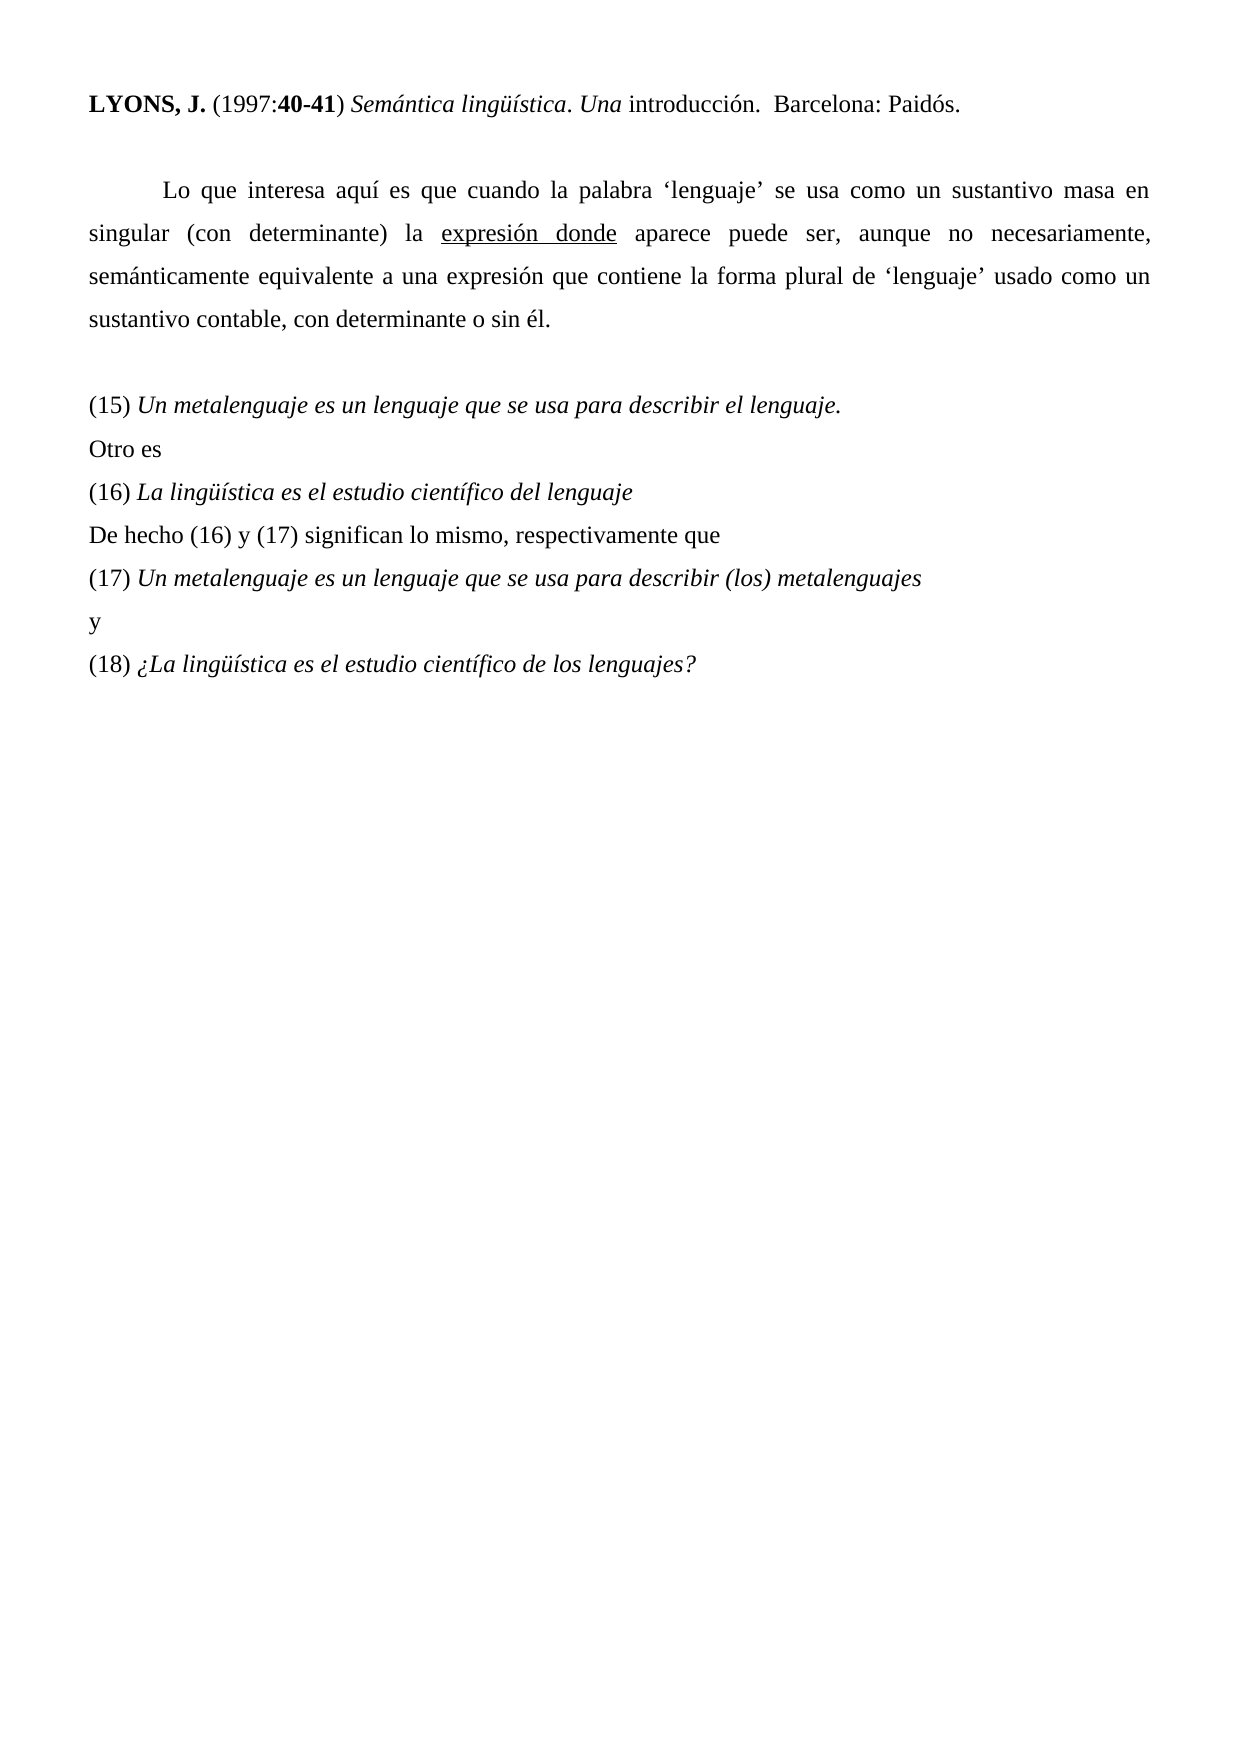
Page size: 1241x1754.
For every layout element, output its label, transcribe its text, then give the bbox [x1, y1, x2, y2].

text Lo que interesa aquí es que cuando la palabra ‘lenguaje’ se usa como un sustantivo masa en singular (con determinante) la expresión donde aparece puede ser, aunque no necesariamente, semánticamente equivalente a una expresión que contiene la forma plural de ‘lenguaje’ usado como un sustantivo contable, con determinante o sin él. [89, 175, 1152, 333]
text LYONS, J. (1997:40-41) Semántica lingüística. Una introducción. Barcelona: Paidós. [89, 89, 1152, 117]
text De hecho (16) y (17) significan lo mismo, respectivamente que [89, 520, 1152, 549]
text y [89, 606, 1152, 635]
text (15) Un metalenguaje es un lenguaje que se usa para describir el lenguaje. [89, 391, 1152, 419]
text (16) La lingüística es el estudio científico del lenguaje [89, 477, 1152, 506]
text Otro es [89, 434, 1152, 462]
text (18) ¿La lingüística es el estudio científico de los lenguajes? [89, 649, 1152, 678]
text (17) Un metalenguaje es un lenguaje que se usa para describir (los) metalenguajes [89, 563, 1152, 592]
